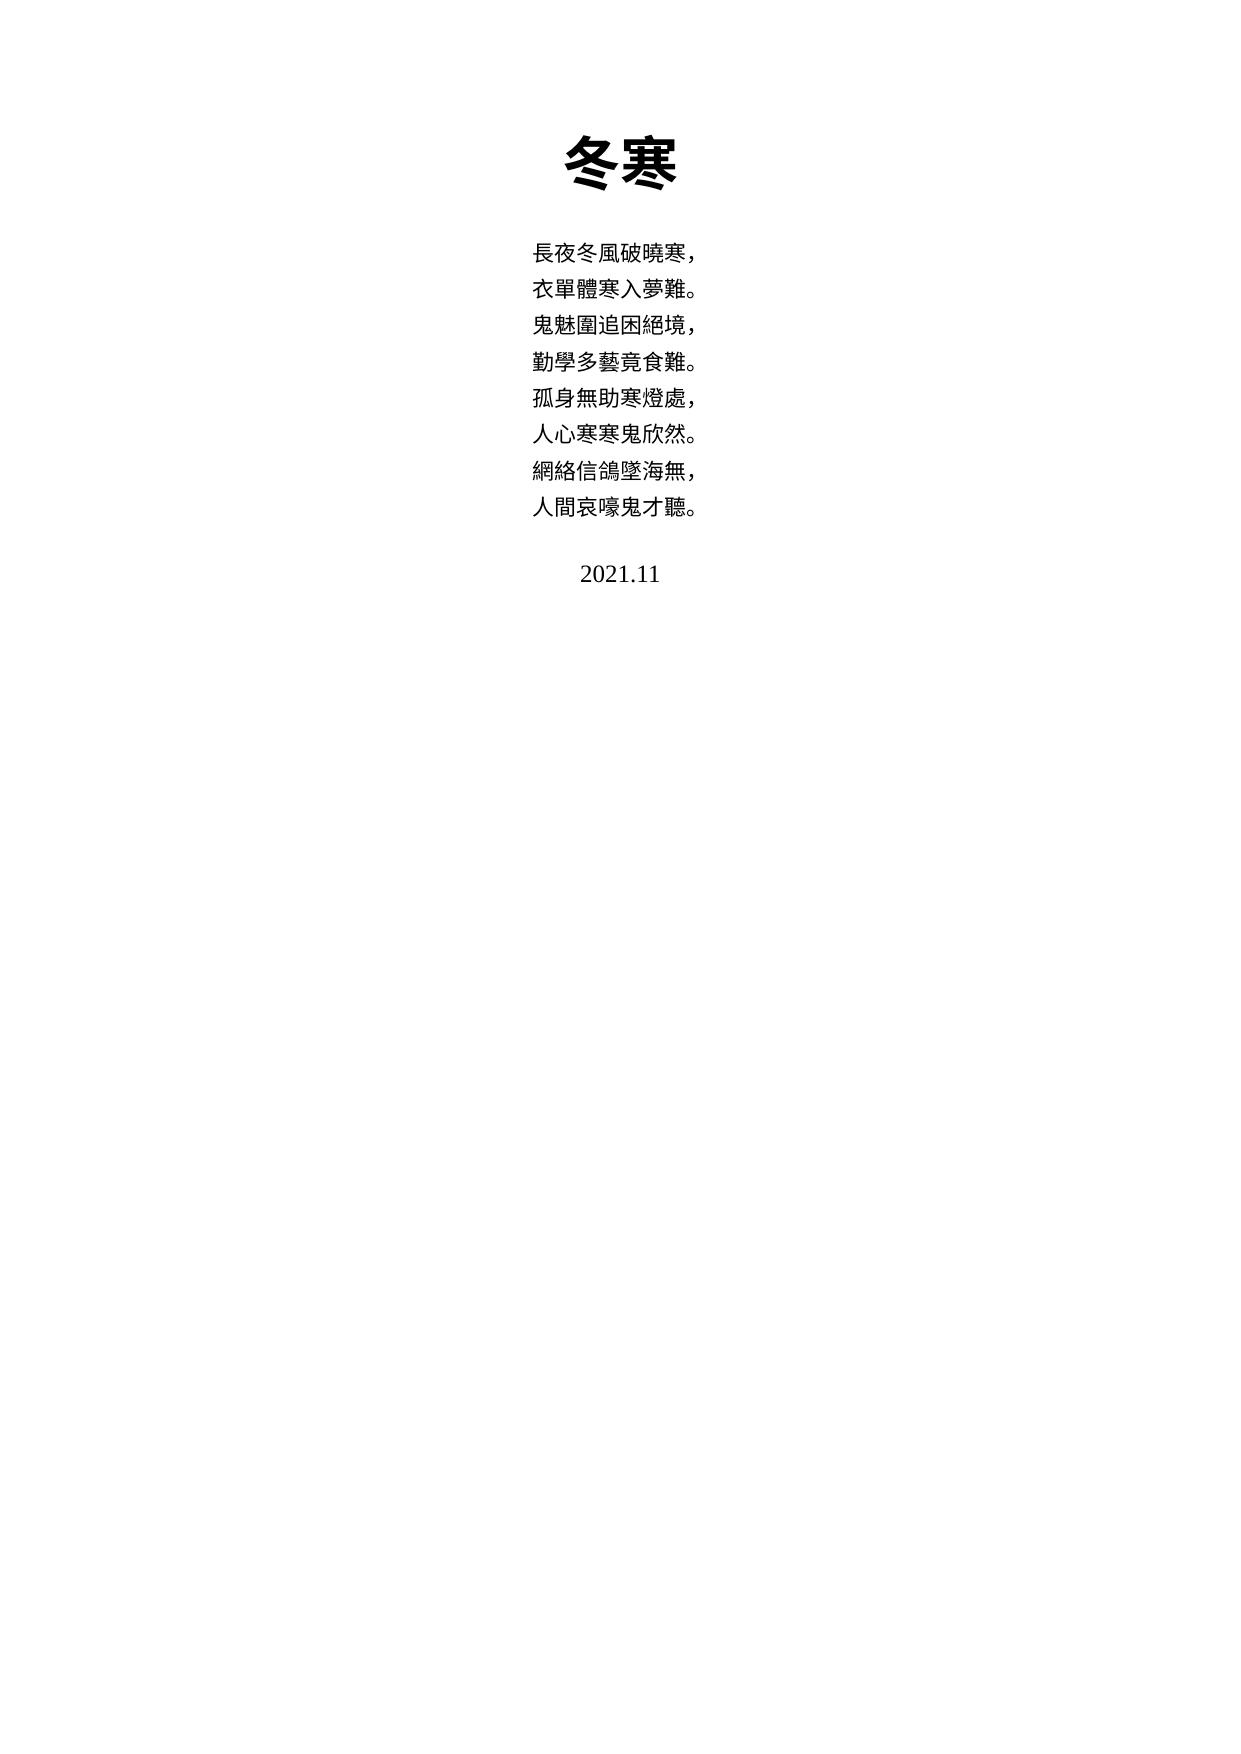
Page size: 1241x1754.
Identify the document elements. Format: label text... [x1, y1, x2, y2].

text 2021.11 [118, 559, 1122, 588]
title 冬寒 [118, 118, 1122, 203]
text 網絡信鴿墜海無， [118, 454, 1122, 485]
text 人心寒寒鬼欣然。 [118, 417, 1122, 449]
text 人間哀嚎鬼才聽。 [118, 490, 1122, 522]
text 衣單體寒入夢難。 [118, 272, 1122, 304]
text 長夜冬風破曉寒， [118, 236, 1122, 267]
text 孤身無助寒燈處， [118, 381, 1122, 413]
text 鬼魅圍追困絕境， [118, 308, 1122, 340]
text 勤學多藝竟食難。 [118, 345, 1122, 376]
